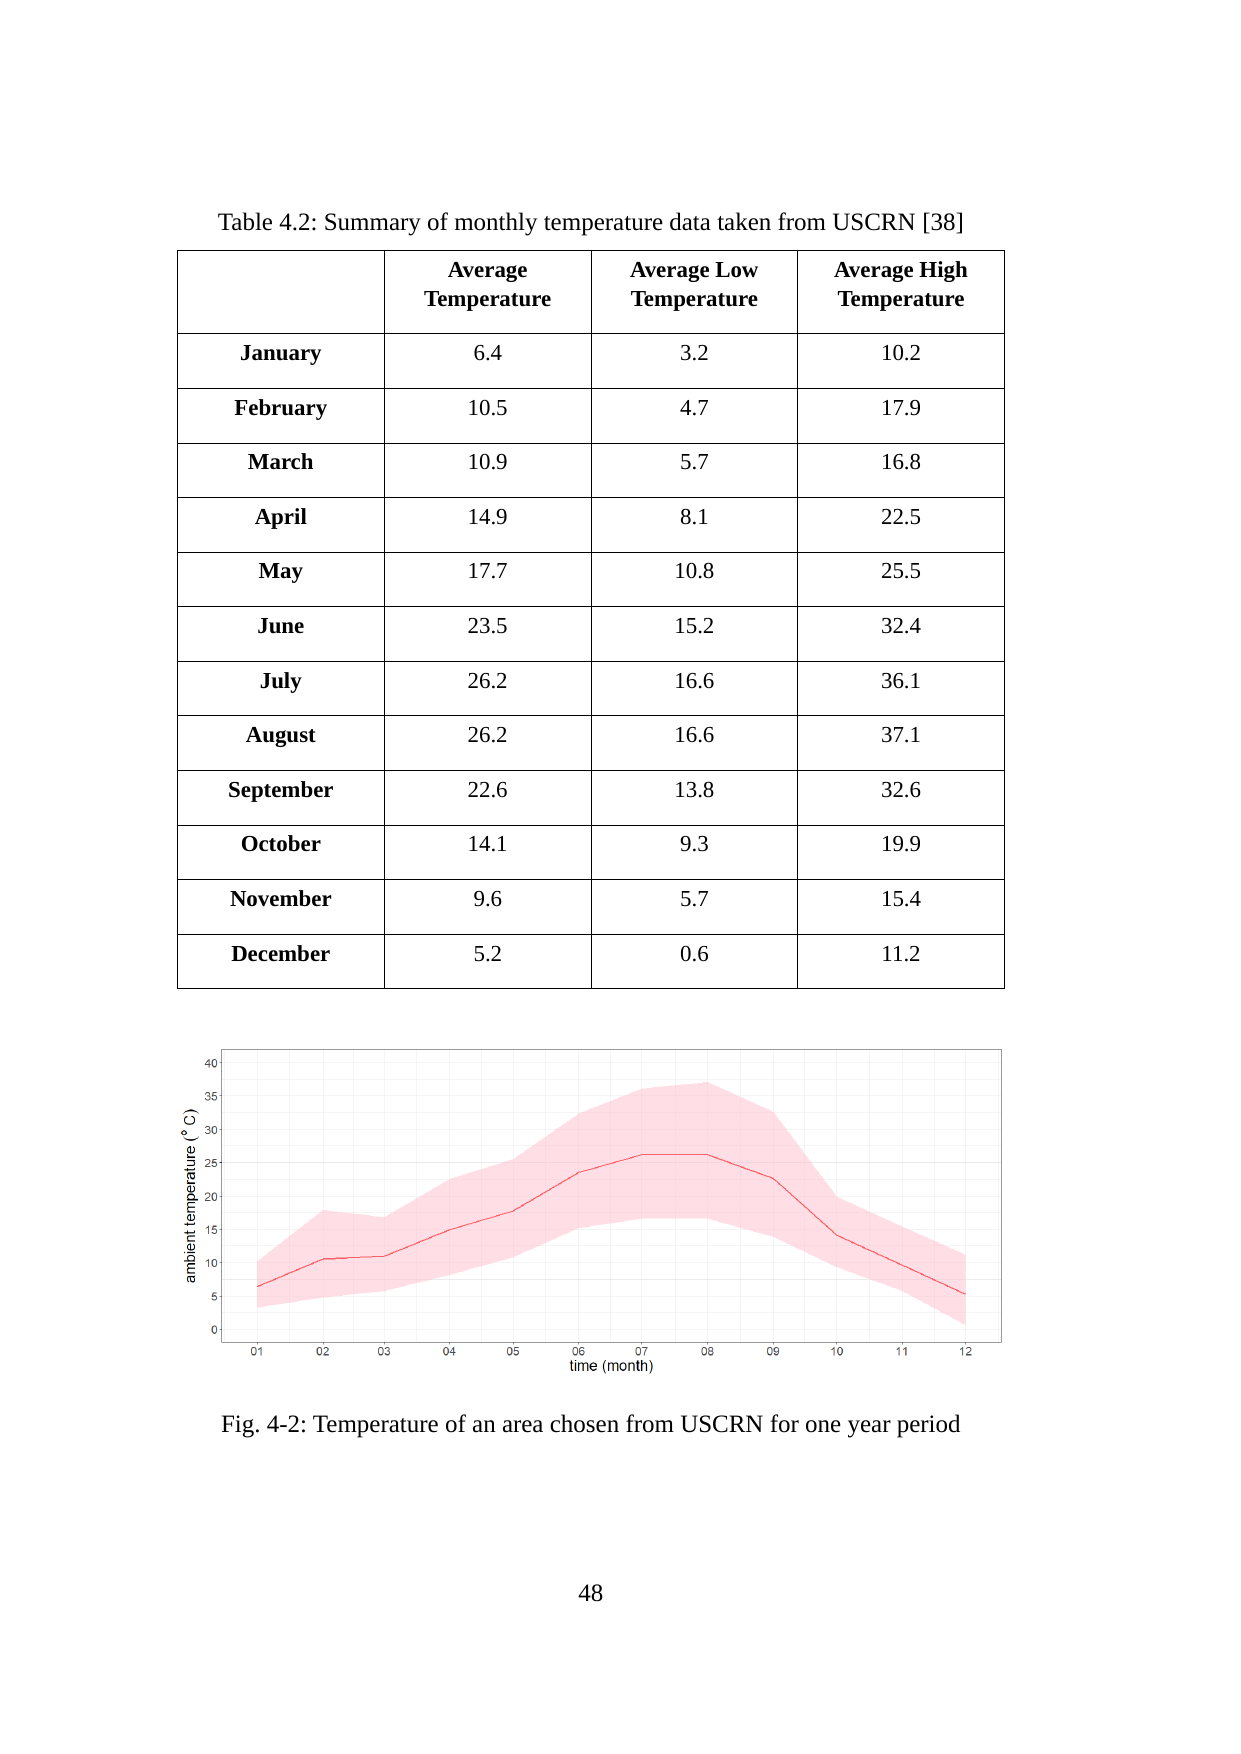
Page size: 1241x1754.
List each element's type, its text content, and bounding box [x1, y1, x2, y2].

table_cell 17.7 [385, 553, 591, 606]
table_cell 11.2 [798, 935, 1004, 988]
table_cell June [178, 607, 384, 661]
picture [177, 1045, 1005, 1376]
table_cell 14.9 [385, 498, 591, 552]
table_header Average High Temperature [798, 251, 1004, 333]
table_cell December [178, 935, 384, 988]
table_header Average Low Temperature [592, 251, 797, 333]
table_cell 8.1 [592, 498, 797, 552]
table_cell 15.2 [592, 607, 797, 661]
table_header [178, 251, 384, 333]
table_cell 16.6 [592, 662, 797, 715]
table_cell 17.9 [798, 389, 1004, 442]
table_cell 10.5 [385, 389, 591, 442]
table_header Average Temperature [385, 251, 591, 333]
table_cell 32.6 [798, 771, 1004, 824]
text Fig. 4-2: Temperature of an area chosen from USCRN for one year period [177, 1409, 1004, 1437]
table_cell 22.6 [385, 771, 591, 824]
table_cell 9.6 [385, 880, 591, 934]
table_cell 19.9 [798, 826, 1004, 879]
text Table 4.2: Summary of monthly temperature data taken from USCRN [38]⁠ [177, 207, 1004, 236]
table_cell August [178, 716, 384, 770]
table_cell 4.7 [592, 389, 797, 442]
table_cell 25.5 [798, 553, 1004, 606]
table_cell 23.5 [385, 607, 591, 661]
table_cell January [178, 334, 384, 388]
table_cell 16.8 [798, 444, 1004, 497]
table_cell 5.7 [592, 880, 797, 934]
table_cell November [178, 880, 384, 934]
table_cell 26.2 [385, 662, 591, 715]
table_cell 0.6 [592, 935, 797, 988]
table_cell February [178, 389, 384, 442]
table_cell 9.3 [592, 826, 797, 879]
table_cell 13.8 [592, 771, 797, 824]
table_cell 10.9 [385, 444, 591, 497]
table_cell 15.4 [798, 880, 1004, 934]
table_cell October [178, 826, 384, 879]
table_cell 16.6 [592, 716, 797, 770]
table_cell 14.1 [385, 826, 591, 879]
table_cell 32.4 [798, 607, 1004, 661]
table_cell 5.7 [592, 444, 797, 497]
table_cell July [178, 662, 384, 715]
table_cell May [178, 553, 384, 606]
table_cell 10.8 [592, 553, 797, 606]
table_cell 6.4 [385, 334, 591, 388]
table_cell 3.2 [592, 334, 797, 388]
table_cell 36.1 [798, 662, 1004, 715]
table_cell 5.2 [385, 935, 591, 988]
table_cell 37.1 [798, 716, 1004, 770]
table_cell 10.2 [798, 334, 1004, 388]
table_cell April [178, 498, 384, 552]
table_cell March [178, 444, 384, 497]
table_cell 22.5 [798, 498, 1004, 552]
table_cell September [178, 771, 384, 824]
table_cell 26.2 [385, 716, 591, 770]
